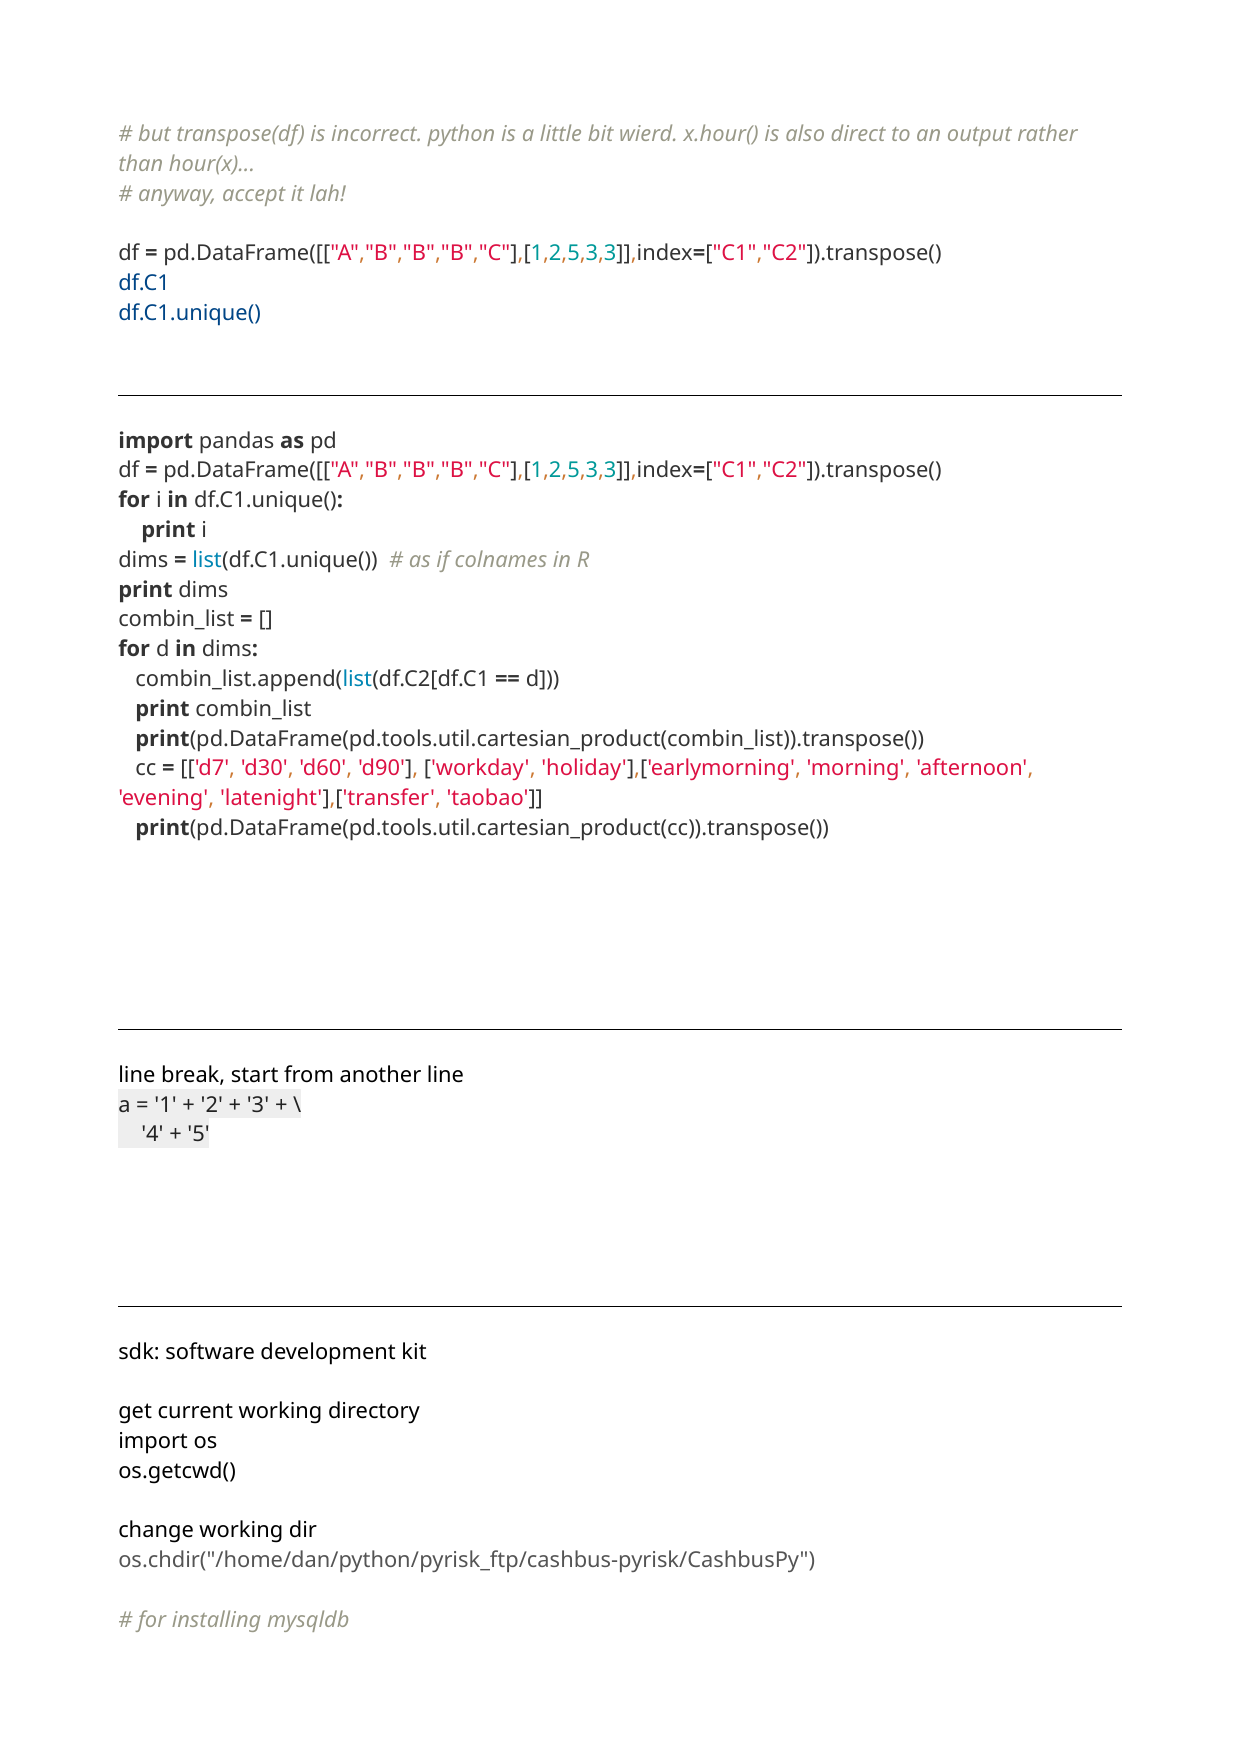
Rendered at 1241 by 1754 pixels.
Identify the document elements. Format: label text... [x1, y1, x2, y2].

text change working dir [118, 1514, 1122, 1544]
text os.getcwd() [118, 1455, 1122, 1485]
text import os [118, 1425, 1122, 1455]
text print combin_list [118, 693, 1122, 722]
text combin_list = [] [118, 603, 1122, 633]
text dims = list(df.C1.unique()) # as if colnames in R [118, 544, 1122, 573]
text '4' + '5' [118, 1118, 1122, 1148]
text print(pd.DataFrame(pd.tools.util.cartesian_product(combin_list)).transpose()) [118, 722, 1122, 752]
text # anyway, accept it lah! [118, 178, 1122, 207]
text cc = [['d7', 'd30', 'd60', 'd90'], ['workday', 'holiday'],['earlymorning', 'morning', 'afternoon', 'evening', 'latenight'],['transfer', 'taobao']] [118, 752, 1122, 812]
text combin_list.append(list(df.C2[df.C1 == d])) [118, 663, 1122, 693]
text # for installing mysqldb [118, 1604, 1122, 1634]
text df.C1 [118, 267, 1122, 297]
text print i [118, 514, 1122, 544]
text df = pd.DataFrame([["A","B","B","B","C"],[1,2,5,3,3]],index=["C1","C2"]).transpose() [118, 237, 1122, 267]
text for i in df.C1.unique(): [118, 484, 1122, 514]
text line break, start from another line [118, 1059, 1122, 1088]
text import pandas as pd [118, 424, 1122, 454]
text os.chdir("/home/dan/python/pyrisk_ftp/cashbus-pyrisk/CashbusPy") [118, 1544, 1122, 1574]
text sdk: software development kit [118, 1336, 1122, 1366]
text print(pd.DataFrame(pd.tools.util.cartesian_product(cc)).transpose()) [118, 812, 1122, 842]
text a = '1' + '2' + '3' + \ [118, 1088, 1122, 1118]
text for d in dims: [118, 633, 1122, 663]
text # but transpose(df) is incorrect. python is a little bit wierd. x.hour() is also direct to an output rather than hour(x)... [118, 118, 1122, 178]
text df = pd.DataFrame([["A","B","B","B","C"],[1,2,5,3,3]],index=["C1","C2"]).transpose() [118, 454, 1122, 484]
text print dims [118, 573, 1122, 603]
text df.C1.unique() [118, 297, 1122, 326]
text get current working directory [118, 1395, 1122, 1425]
